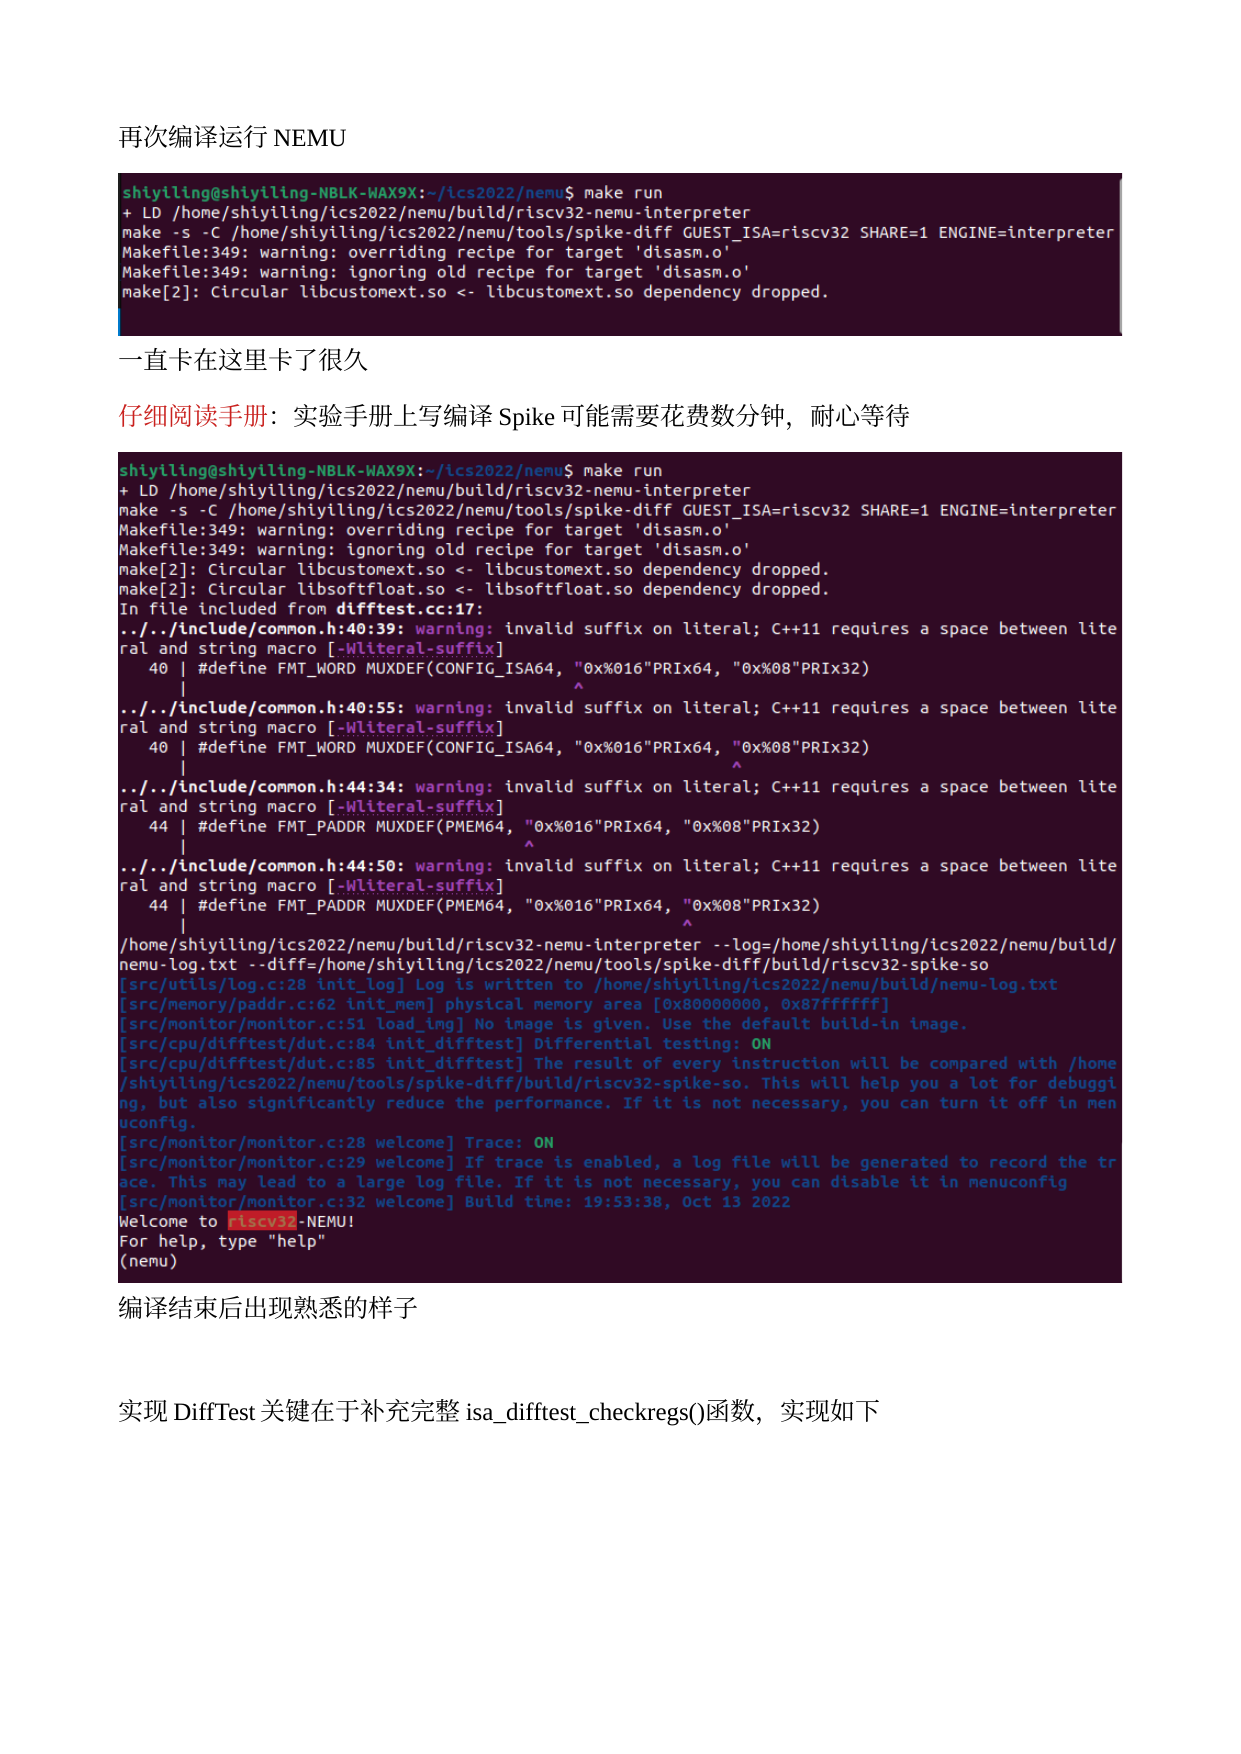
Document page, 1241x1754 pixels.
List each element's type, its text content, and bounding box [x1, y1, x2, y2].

text 编译结束后出现熟悉的样子 [118, 1283, 1122, 1324]
picture [118, 173, 1123, 336]
text 一直卡在这里卡了很久 [118, 336, 1122, 377]
picture [118, 452, 1123, 1283]
text 仔细阅读手册：实验手册上写编译Spike可能需要花费数分钟，耐心等待 [118, 397, 1122, 432]
text 实现DiffTest关键在于补充完整isa_difftest_checkregs()函数，实现如下 [118, 1392, 1122, 1428]
text 再次编译运行NEMU [118, 118, 1122, 154]
